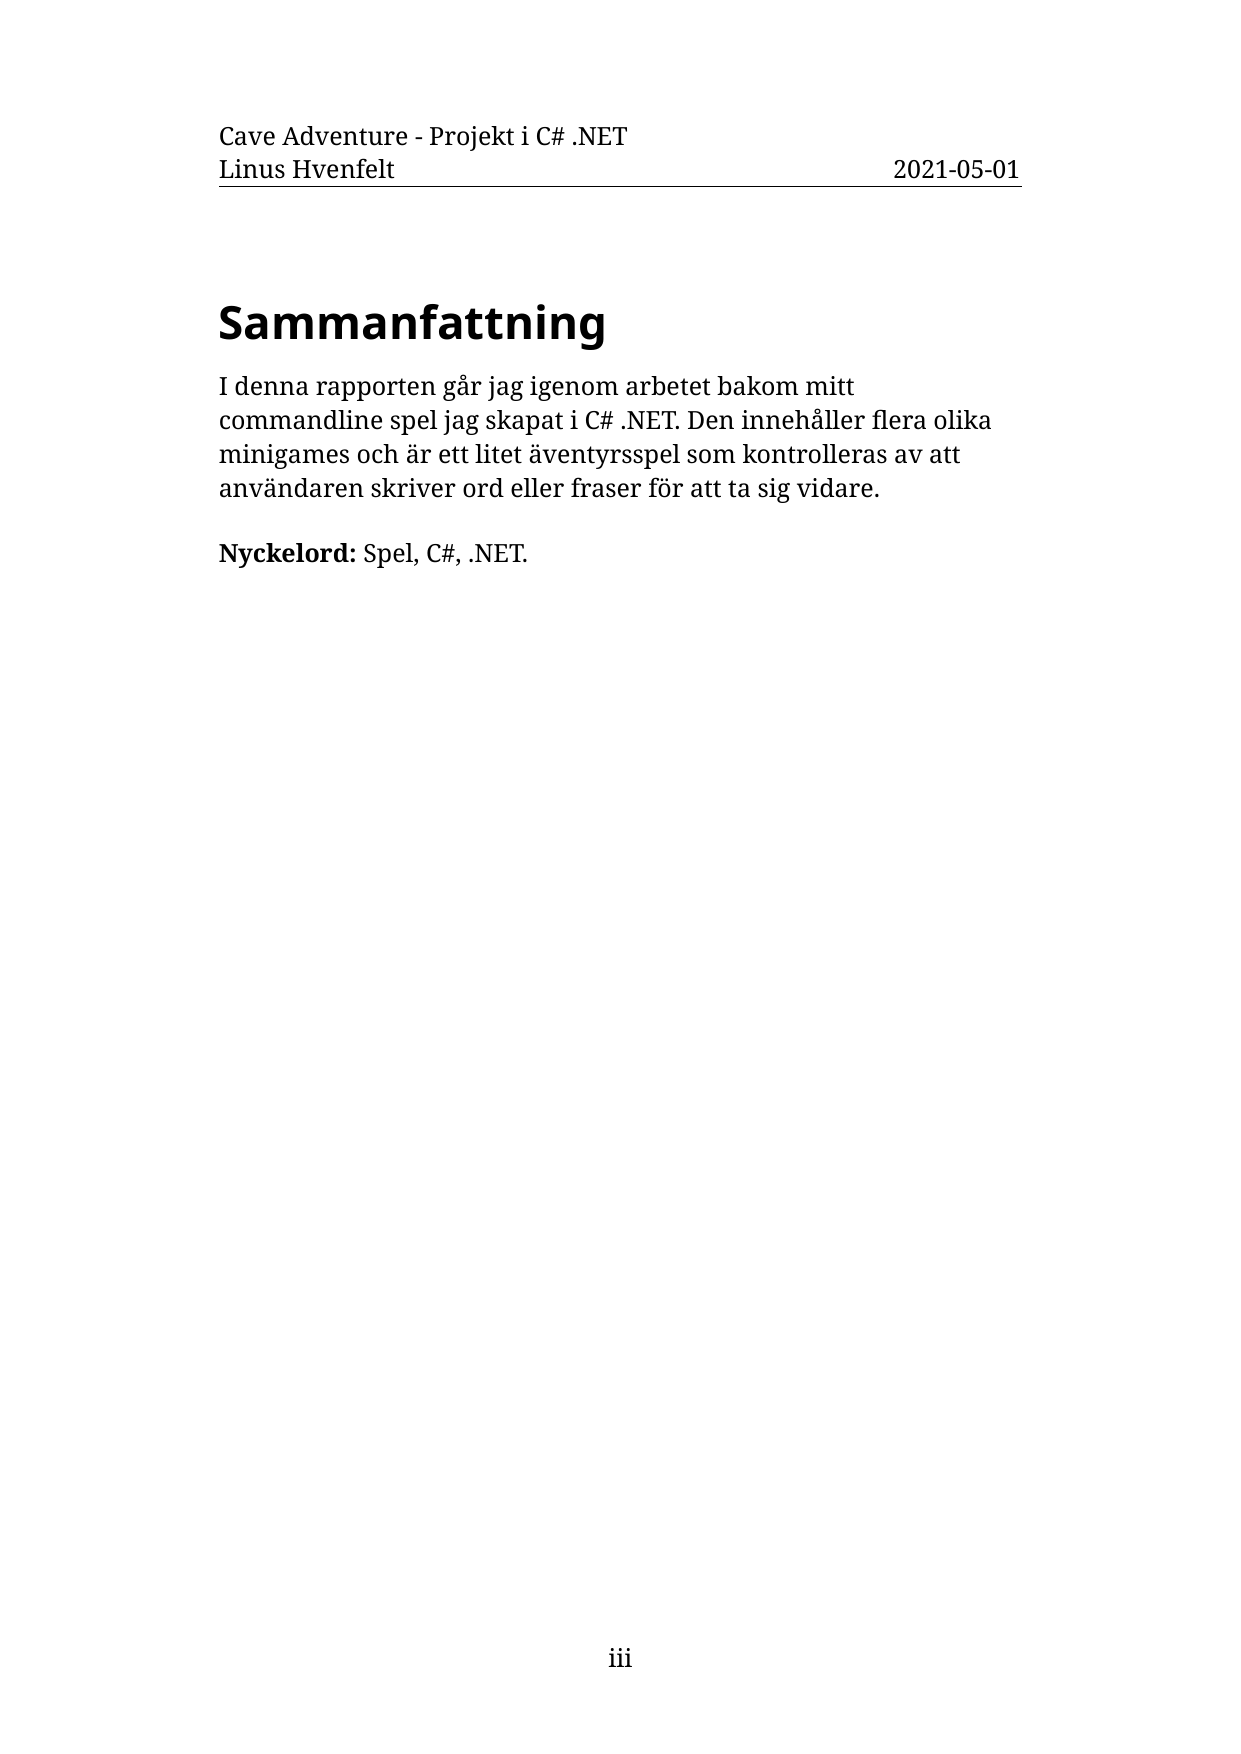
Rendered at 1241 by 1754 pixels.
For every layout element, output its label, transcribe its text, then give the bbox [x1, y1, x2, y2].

subtitle Nyckelord: Spel, C#, .NET. [218, 536, 1022, 570]
subtitle I denna rapporten går jag igenom arbetet bakom mitt commandline spel jag skapat i C# .NET. Den innehåller flera olika minigames och är ett litet äventyrsspel som kontrolleras av att användaren skriver ord eller fraser för att ta sig vidare. [218, 369, 1022, 505]
subtitle Sammanfattning [218, 291, 1022, 353]
